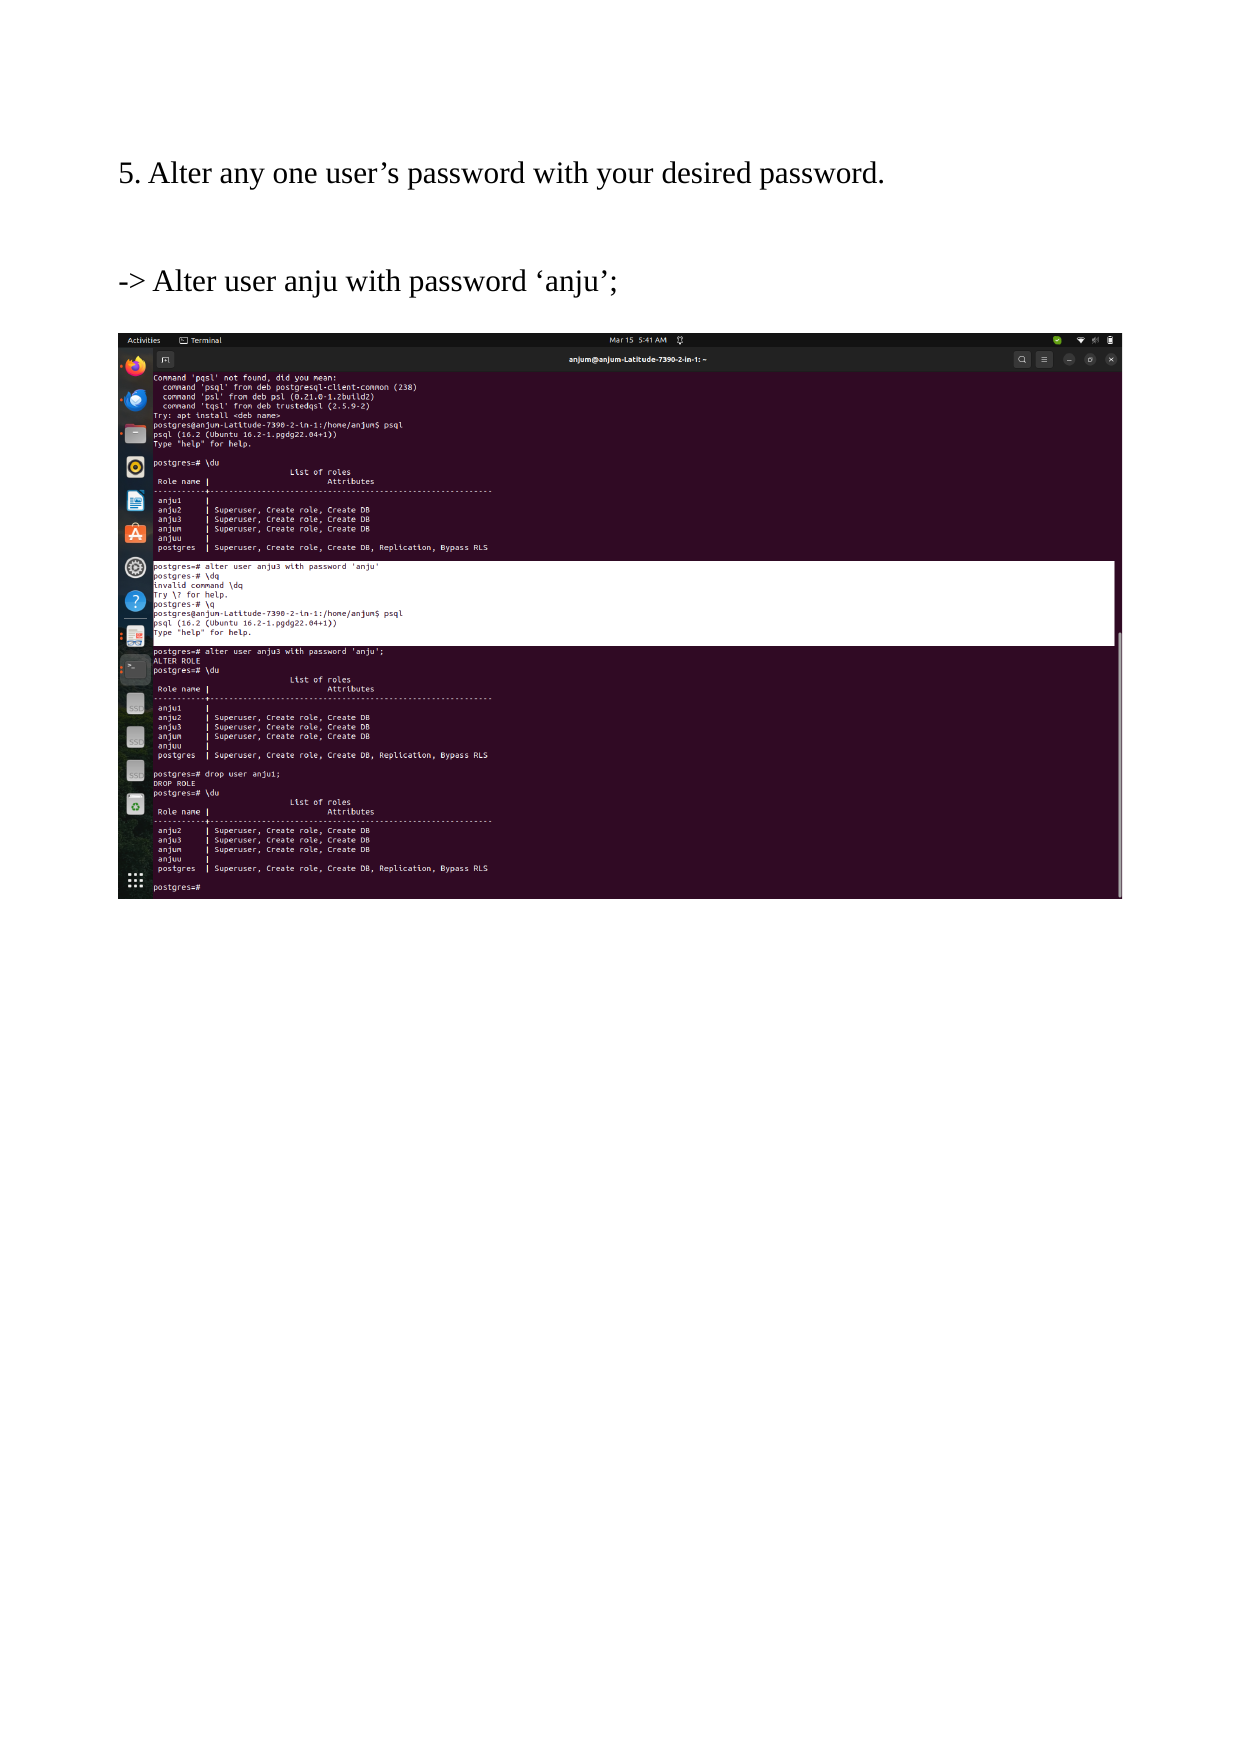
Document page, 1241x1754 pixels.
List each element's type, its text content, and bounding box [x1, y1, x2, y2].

text -> Alter user anju with password ‘anju’; [118, 262, 1122, 298]
picture [118, 333, 1123, 899]
text 5. Alter any one user’s password with your desired password. [118, 154, 1122, 190]
